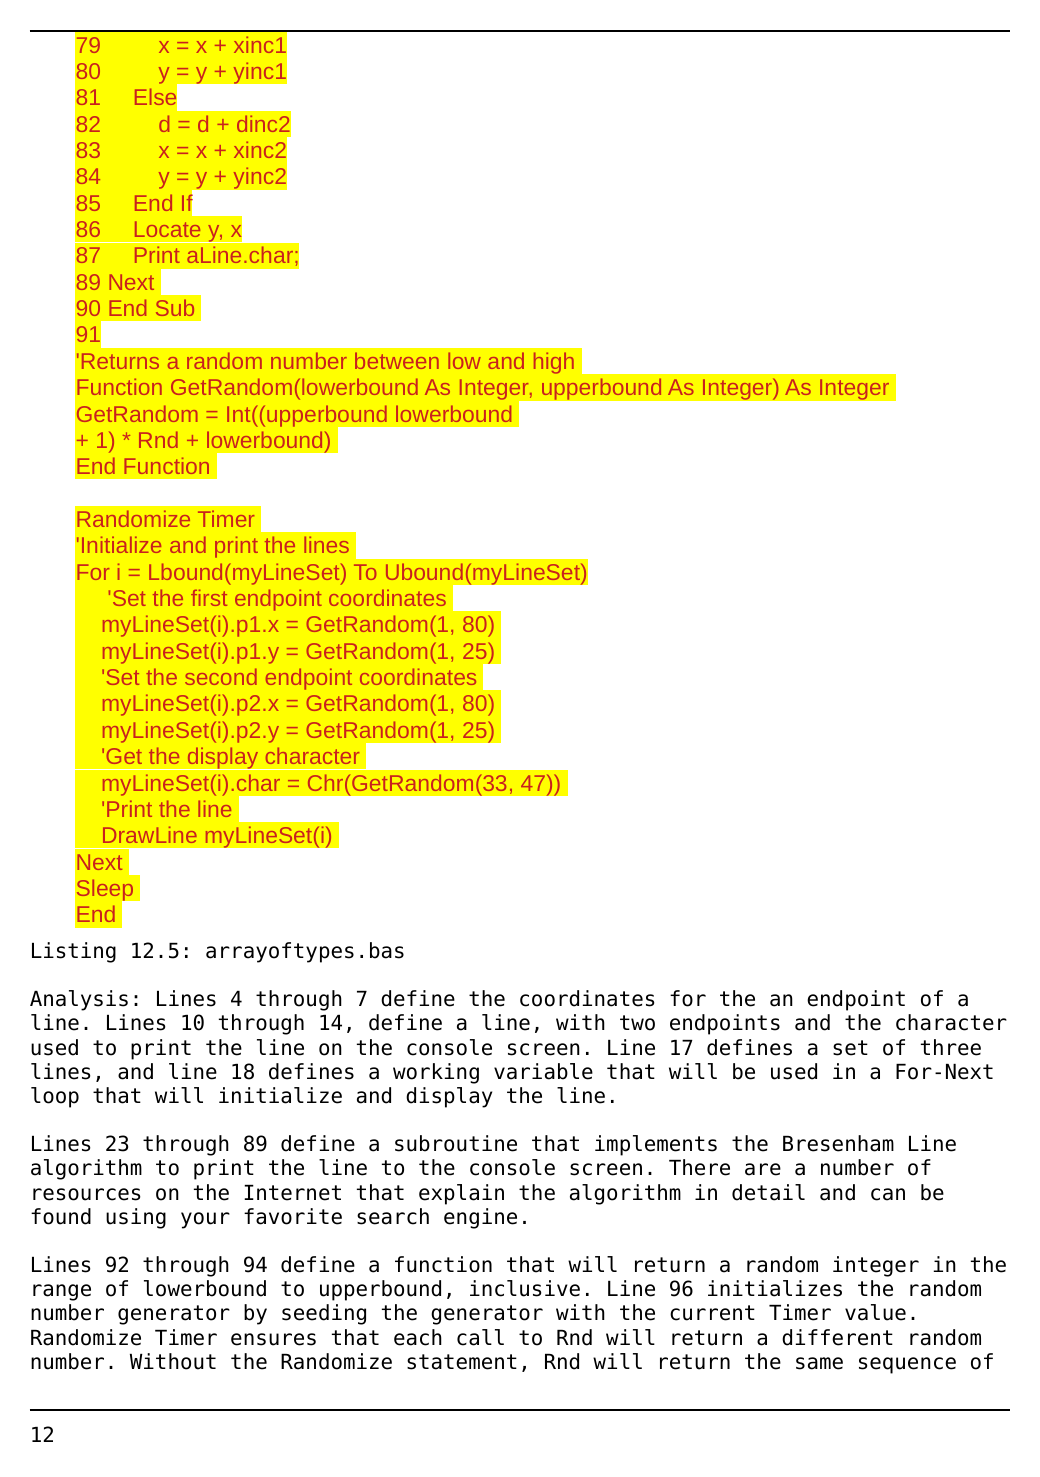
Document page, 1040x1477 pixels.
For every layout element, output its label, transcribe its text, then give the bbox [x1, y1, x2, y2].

text Lines 23 through 89 define a subroutine that implements the Bresenham Line algorithm to print the line to the console screen. There are a number of resources on the Internet that explain the algorithm in detail and can be found using your favorite search engine. [29, 1132, 1010, 1229]
text myLineSet(i).p1.y = GetRandom(1, 25) [29, 638, 1010, 664]
text 85 End If [29, 190, 1010, 216]
text DrawLine myLineSet(i) [29, 822, 1010, 848]
text myLineSet(i).char = Chr(GetRandom(33, 47)) [29, 769, 1010, 796]
text 'Initialize and print the lines [29, 532, 1010, 559]
text myLineSet(i).p2.x = GetRandom(1, 80) [29, 690, 1010, 717]
text 87 Print aLine.char; [29, 242, 1010, 269]
text 90 End Sub [29, 295, 1010, 321]
text 84 y = y + yinc2 [29, 163, 1010, 190]
text Analysis: Lines 4 through 7 define the coordinates for the an endpoint of a line. Lines 10 through 14, define a line, with two endpoints and the character used to print the line on the console screen. Line 17 defines a set of three lines, and line 18 defines a working variable that will be used in a For-Next loop that will initialize and display the line. [29, 987, 1010, 1108]
text Next [29, 848, 1010, 875]
text 91 [29, 321, 1010, 348]
text 'Returns a random number between low and high [29, 348, 1010, 374]
text Sleep [29, 875, 1010, 901]
text 82 d = d + dinc2 [29, 111, 1010, 137]
text myLineSet(i).p2.y = GetRandom(1, 25) [29, 717, 1010, 743]
text myLineSet(i).p1.x = GetRandom(1, 80) [29, 611, 1010, 638]
text 81 Else [29, 84, 1010, 111]
text 'Get the display character [29, 743, 1010, 769]
text 'Set the second endpoint coordinates [29, 664, 1010, 690]
text 'Print the line [29, 796, 1010, 822]
text 79 x = x + xinc1 [29, 32, 1010, 58]
text Listing 12.5: arrayoftypes.bas [29, 939, 1010, 964]
text Function GetRandom(lowerbound As Integer, upperbound As Integer) As Integer [29, 374, 1010, 401]
text For i = Lbound(myLineSet) To Ubound(myLineSet) [29, 559, 1010, 585]
text 86 Locate y, x [29, 216, 1010, 242]
text GetRandom = Int((upperbound lowerbound [29, 401, 1010, 427]
text 83 x = x + xinc2 [29, 137, 1010, 163]
text 89 Next [29, 269, 1010, 295]
text Lines 92 through 94 define a function that will return a random integer in the range of lowerbound to upperbound, inclusive. Line 96 initializes the random number generator by seeding the generator with the current Timer value. Randomize Timer ensures that each call to Rnd will return a different random number. Without the Randomize statement, Rnd will return the same sequence of [29, 1253, 1010, 1374]
text 'Set the first endpoint coordinates [29, 585, 1010, 611]
text End Function [29, 453, 1010, 479]
text + 1) * Rnd + lowerbound) [29, 427, 1010, 453]
text End [29, 901, 1010, 928]
text Randomize Timer [29, 506, 1010, 532]
text 80 y = y + yinc1 [29, 58, 1010, 84]
